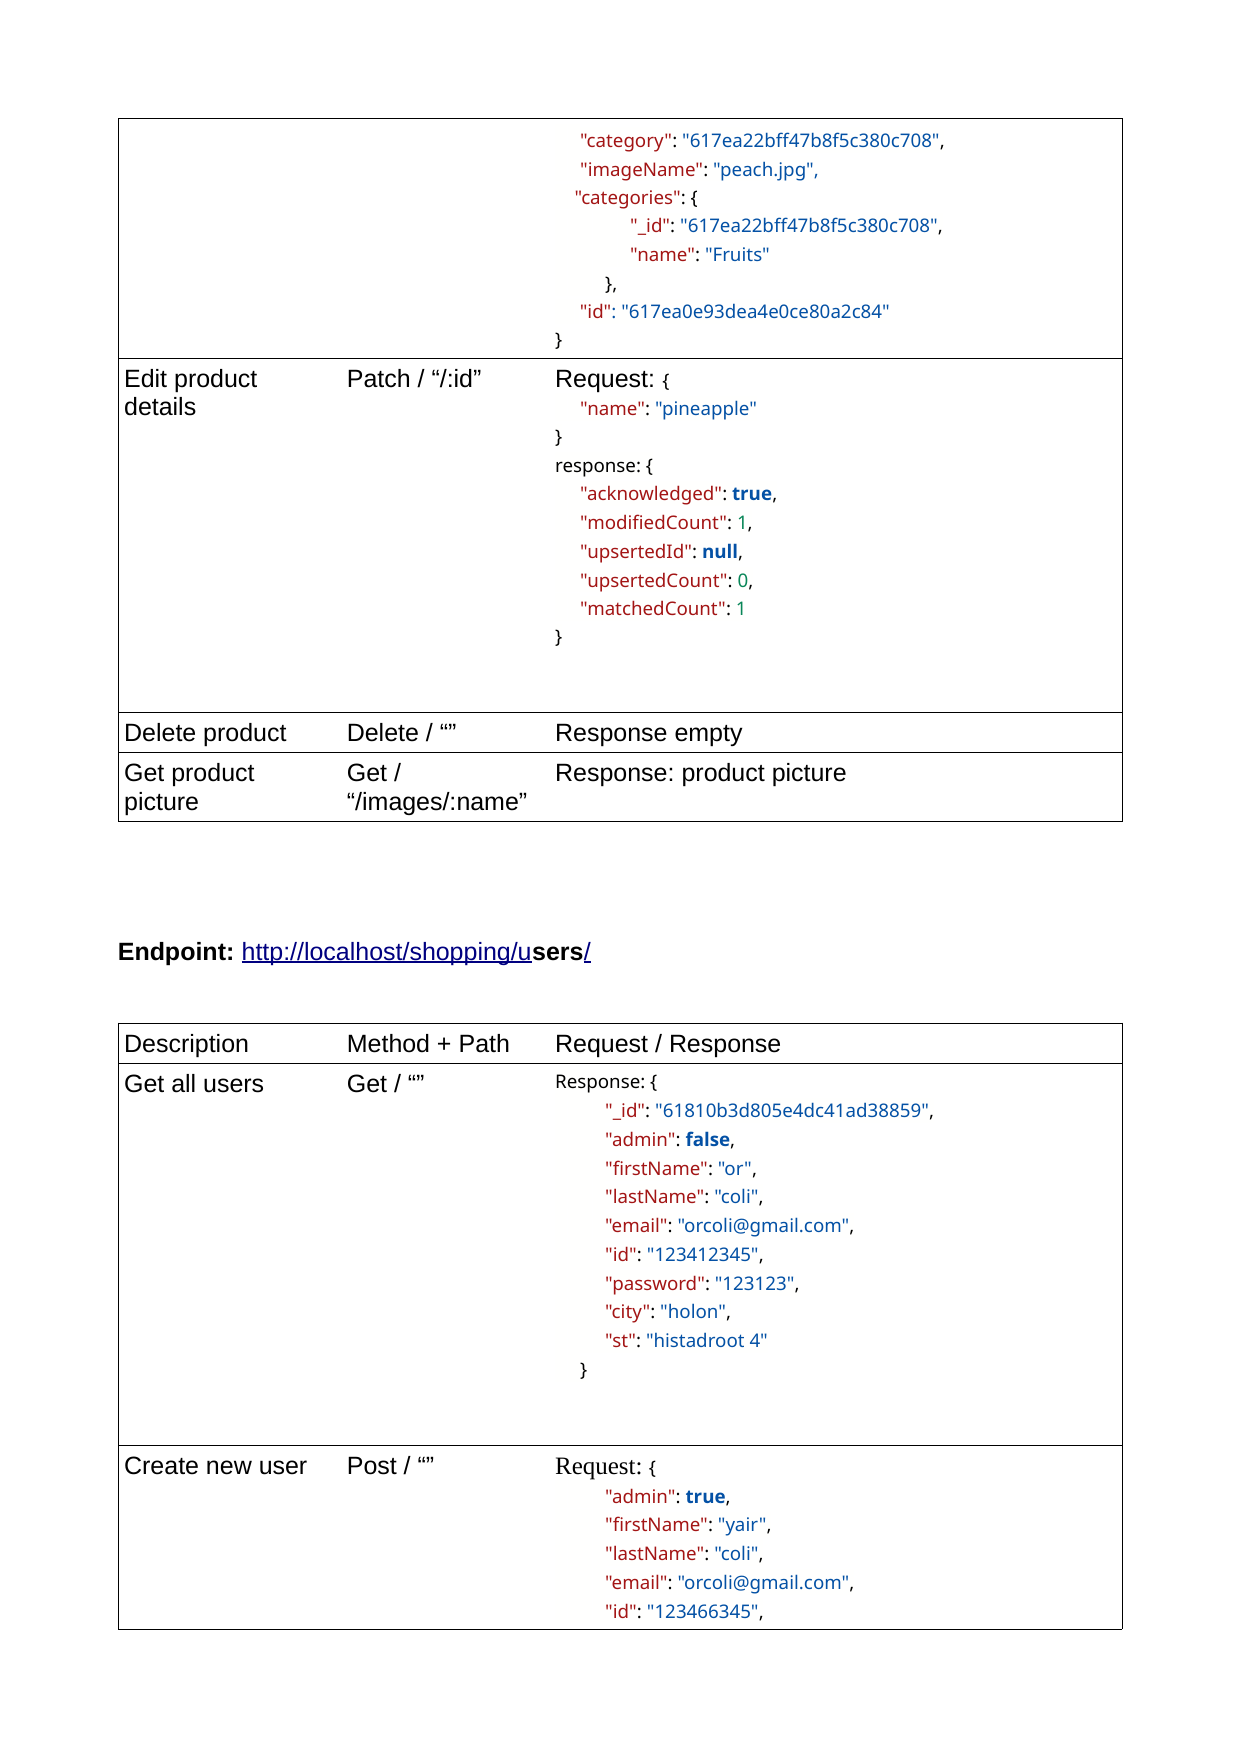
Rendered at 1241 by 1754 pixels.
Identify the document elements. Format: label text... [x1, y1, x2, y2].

table_cell Request: { "admin": true, "firstName": "yair", "lastName": "coli", "email": "orcoli@gmail.com", "id": "123466345", [549, 1446, 1122, 1629]
table_cell Response: product picture [549, 753, 1122, 821]
table_cell Response: { "_id": "61810b3d805e4dc41ad38859", "admin": false, "firstName": "or", "lastName": "coli", "email": "orcoli@gmail.com", "id": "123412345", "password": "123123", "city": "holon", "st": "histadroot 4" } [549, 1064, 1122, 1445]
table_header Request / Response [549, 1024, 1122, 1063]
table_cell Get / “” [341, 1064, 549, 1445]
text /Endpoint: http://localhost/shopping/users [118, 936, 1122, 965]
table_cell Get product picture [119, 753, 341, 821]
table_header Description [119, 1024, 341, 1063]
table_cell Patch / “/:id” [341, 359, 549, 712]
table_cell Create new user [119, 1446, 341, 1629]
table_cell Get / “/images/:name” [341, 753, 549, 821]
table_cell Request: { "name": "pineapple" } response: { "acknowledged": true, "modifiedCount": 1, "upsertedId": null, "upsertedCount": 0, "matchedCount": 1 } [549, 359, 1122, 712]
table_cell Post / “” [341, 1446, 549, 1629]
table_cell Edit product details [119, 359, 341, 712]
table_cell Get all users [119, 1064, 341, 1445]
table_cell Delete product [119, 713, 341, 752]
table_cell Delete / “” [341, 713, 549, 752]
table_cell "category": "617ea22bff47b8f5c380c708", "imageName": "peach.jpg", "categories": { "_id": "617ea22bff47b8f5c380c708", "name": "Fruits" }, "id": "617ea0e93dea4e0ce80a2c84" } [549, 119, 1122, 358]
table_cell [119, 119, 341, 358]
table_cell [341, 119, 549, 358]
table_header Method + Path [341, 1024, 549, 1063]
table_cell Response empty [549, 713, 1122, 752]
